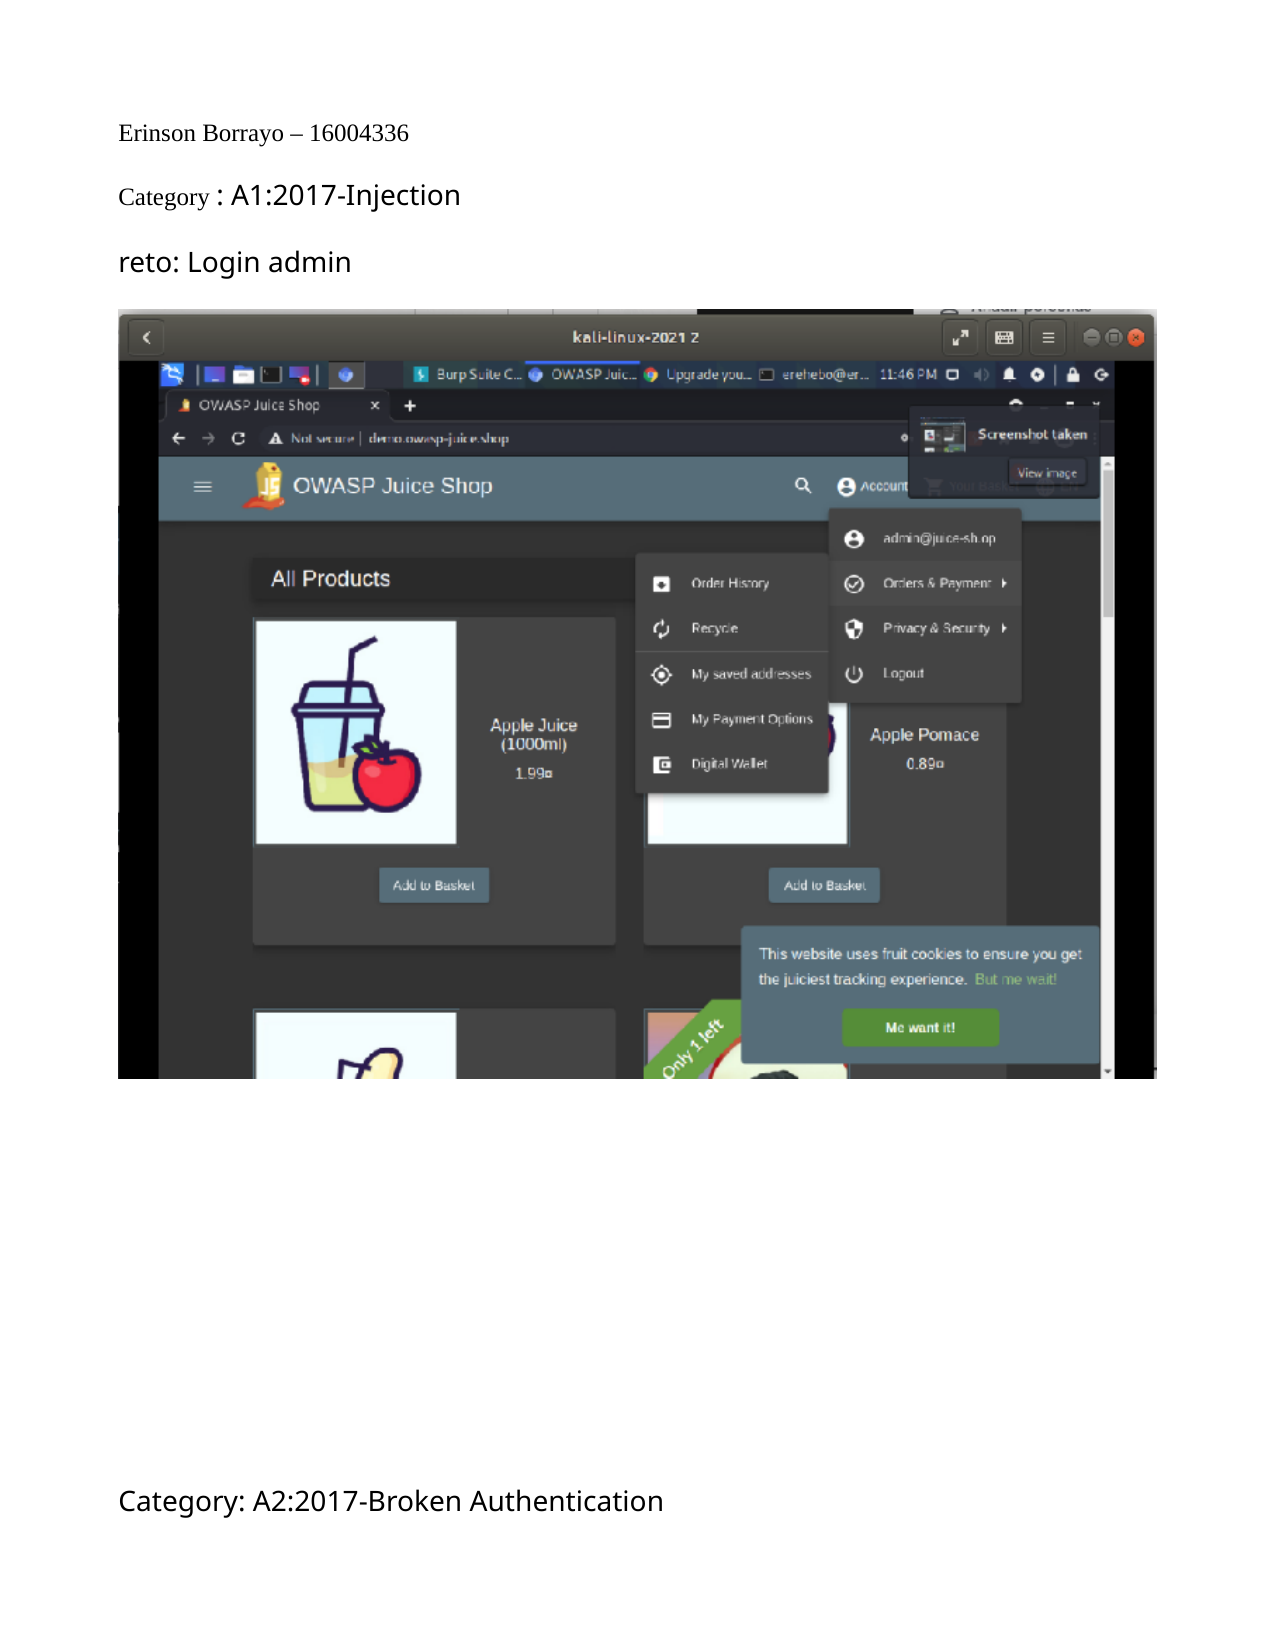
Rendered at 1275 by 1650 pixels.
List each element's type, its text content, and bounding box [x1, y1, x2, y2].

text reto: Login admin [118, 243, 1157, 281]
picture [118, 309, 1157, 1079]
text Category : A1:2017-Injection [118, 176, 1157, 214]
text Category: A2:2017-Broken Authentication [118, 1481, 1157, 1519]
text Erinson Borrayo – 16004336 [118, 118, 1157, 147]
